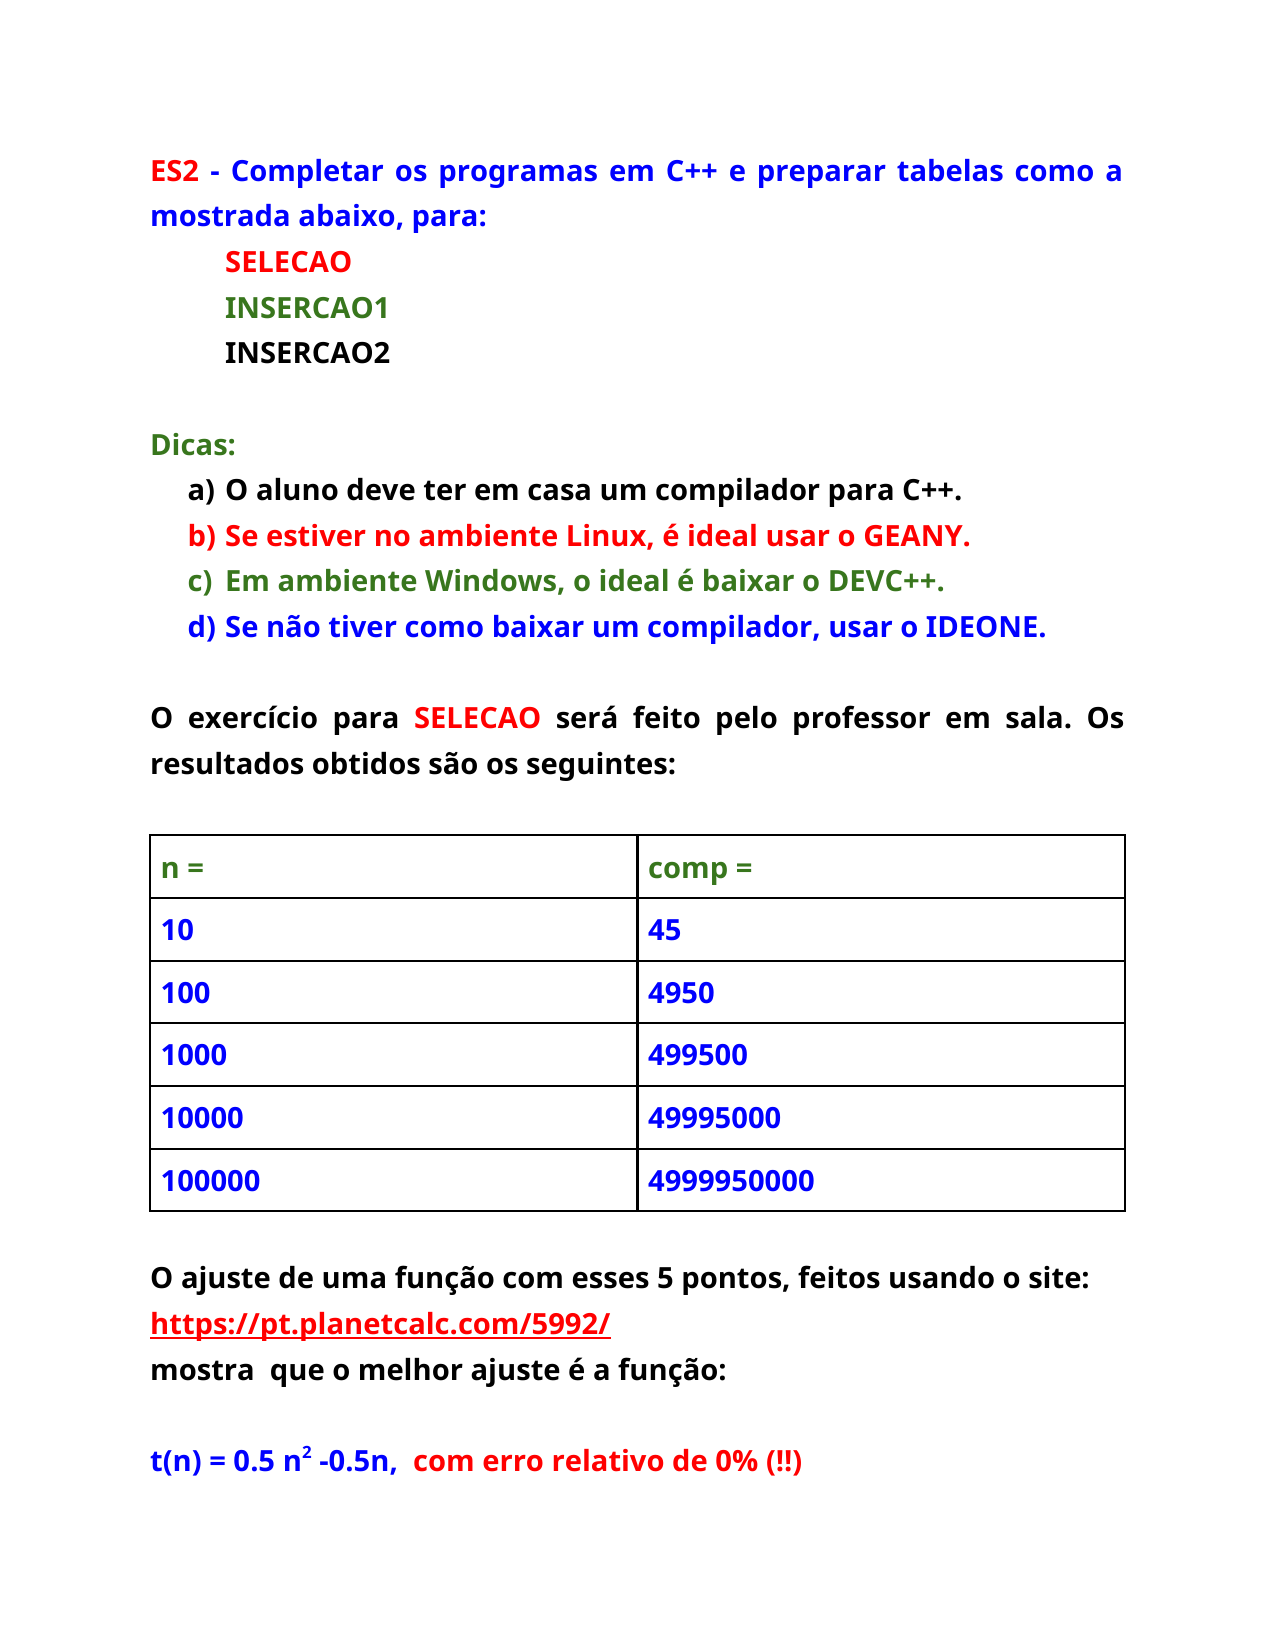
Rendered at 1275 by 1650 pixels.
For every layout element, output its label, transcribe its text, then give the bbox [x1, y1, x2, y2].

table_cell 10 [151, 899, 636, 959]
text ES2 - Completar os programas em C++ e preparar tabelas como a mostrada abaixo, para: [150, 150, 1125, 235]
table_header comp = [639, 836, 1124, 897]
text t(n) = 0.5 n2 -0.5n, com erro relativo de 0% (!!) [150, 1440, 1125, 1480]
list Se não tiver como baixar um compilador, usar o IDEONE. [187, 606, 1125, 646]
text Dicas: [150, 424, 1125, 463]
text SELECAO [150, 241, 1125, 281]
list O aluno deve ter em casa um compilador para C++. [187, 469, 1125, 509]
table_cell 499500 [639, 1024, 1124, 1085]
table_header n = [151, 836, 636, 897]
text INSERCAO2 [150, 332, 1125, 372]
text mostra que o melhor ajuste é a função: [150, 1349, 1125, 1389]
table_cell 45 [639, 899, 1124, 959]
text https://pt.planetcalc.com/5992/ [150, 1303, 1125, 1343]
table_cell 4950 [639, 962, 1124, 1022]
text O ajuste de uma função com esses 5 pontos, feitos usando o site: [150, 1258, 1125, 1297]
table_cell 1000 [151, 1024, 636, 1085]
table_cell 10000 [151, 1087, 636, 1147]
text INSERCAO1 [150, 287, 1125, 327]
list Em ambiente Windows, o ideal é baixar o DEVC++. [187, 561, 1125, 600]
table_cell 49995000 [639, 1087, 1124, 1147]
table_cell 4999950000 [639, 1150, 1124, 1210]
list Se estiver no ambiente Linux, é ideal usar o GEANY. [187, 515, 1125, 555]
table_cell 100000 [151, 1150, 636, 1210]
table_cell 100 [151, 962, 636, 1022]
text O exercício para SELECAO será feito pelo professor em sala. Os resultados obtidos são os seguintes: [150, 697, 1125, 783]
